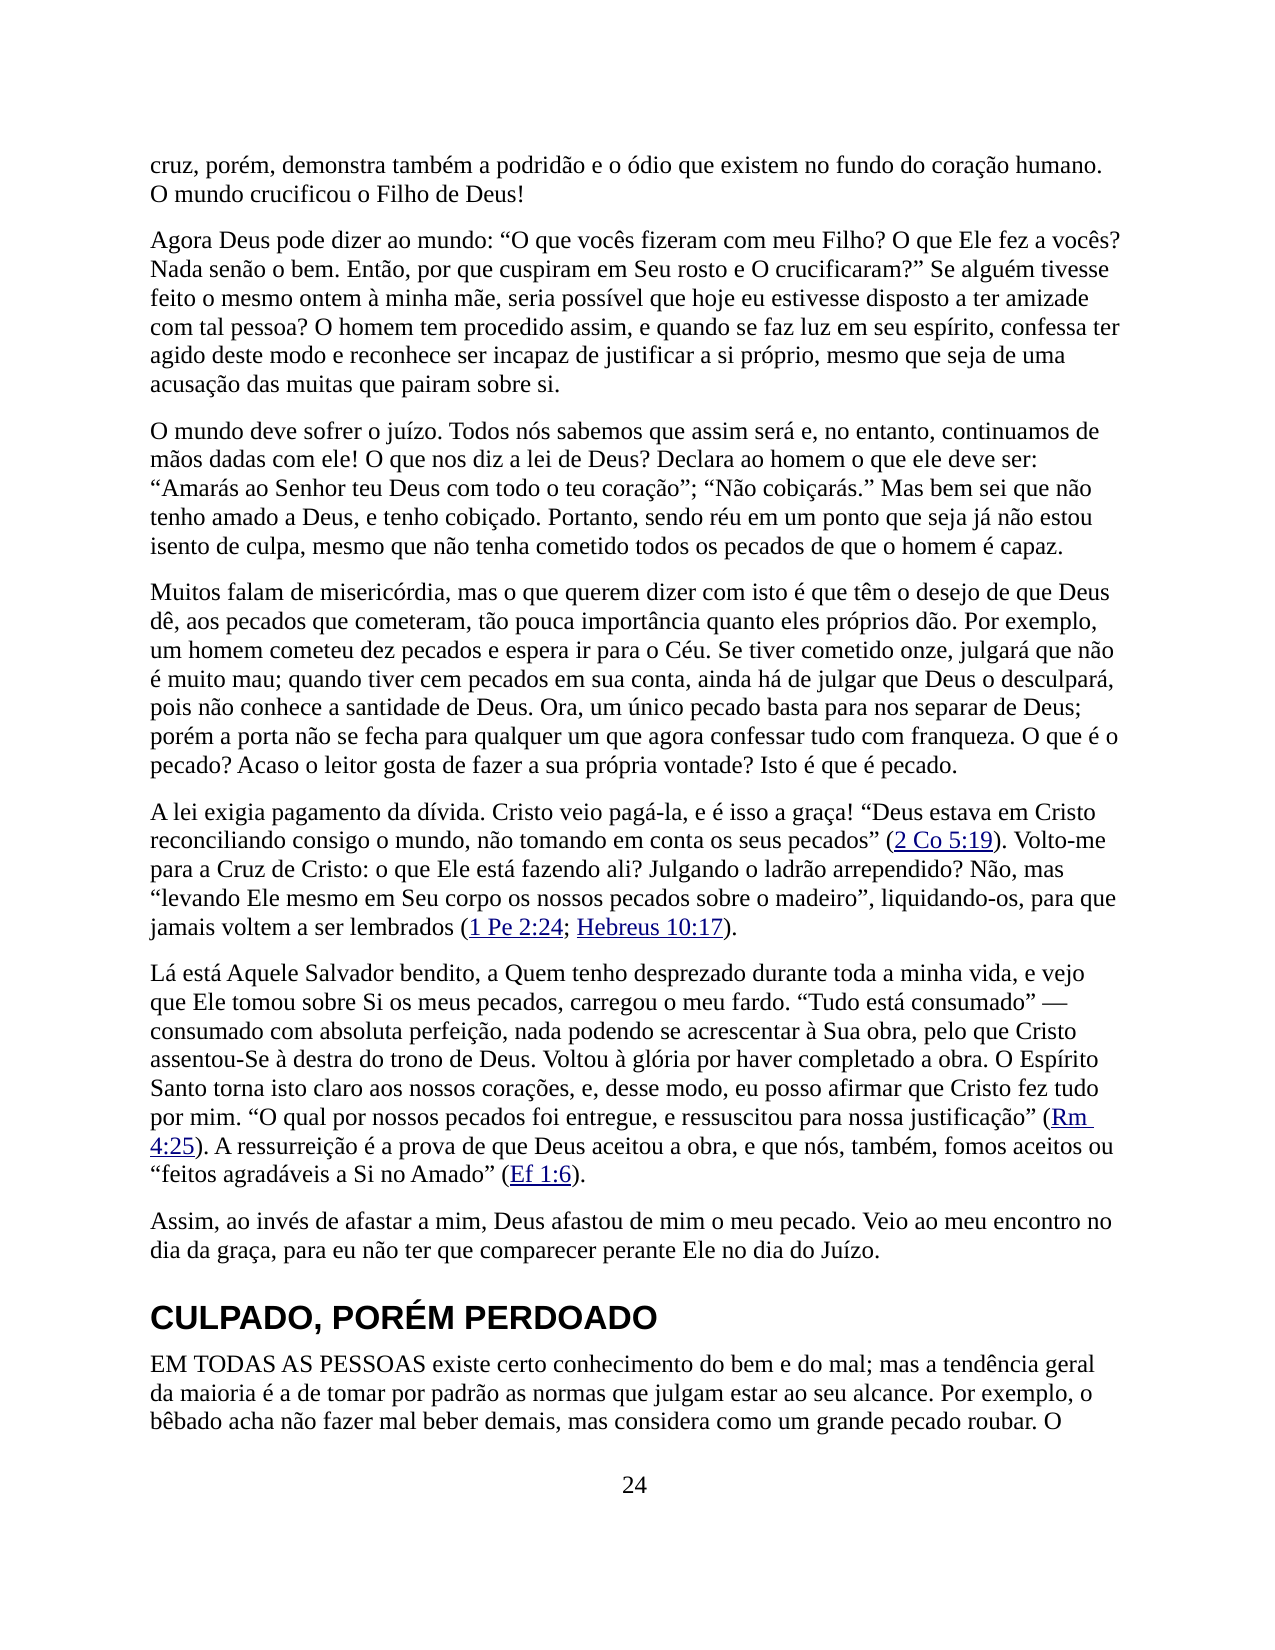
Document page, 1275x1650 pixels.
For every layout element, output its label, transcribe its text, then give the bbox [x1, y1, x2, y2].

text Muitos falam de misericórdia, mas o que querem dizer com isto é que têm o desejo de que Deus dê, aos pecados que cometeram, tão pouca importância quanto eles próprios dão. Por exemplo, um homem cometeu dez pecados e espera ir para o Céu. Se tiver cometido onze, julgará que não é muito mau; quando tiver cem pecados em sua conta, ainda há de julgar que Deus o desculpará, pois não conhece a santidade de Deus. Ora, um único pecado basta para nos separar de Deus; porém a porta não se fecha para qualquer um que agora confessar tudo com franqueza. O que é o pecado? Acaso o leitor gosta de fazer a sua própria vontade? Isto é que é pecado. [150, 577, 1125, 779]
text A lei exigia pagamento da dívida. Cristo veio pagá-la, e é isso a graça! “Deus estava em Cristo reconciliando consigo o mundo, não tomando em conta os seus pecados” (2 Co 5:19). Volto-me para a Cruz de Cristo: o que Ele está fazendo ali? Julgando o ladrão arrependido? Não, mas “levando Ele mesmo em Seu corpo os nossos pecados sobre o madeiro”, liquidando-os, para que jamais voltem a ser lembrados (1 Pe 2:24; Hebreus 10:17). [150, 797, 1125, 940]
text EM TODAS AS PESSOAS existe certo conhecimento do bem e do mal; mas a tendência geral da maioria é a de tomar por padrão as normas que julgam estar ao seu alcance. Por exemplo, o bêbado acha não fazer mal beber demais, mas considera como um grande pecado roubar. O [150, 1349, 1125, 1435]
text Lá está Aquele Salvador bendito, a Quem tenho desprezado durante toda a minha vida, e vejo que Ele tomou sobre Si os meus pecados, carregou o meu fardo. “Tudo está consumado” — consumado com absoluta perfeição, nada podendo se acrescentar à Sua obra, pelo que Cristo assentou-Se à destra do trono de Deus. Voltou à glória por haver completado a obra. O Espírito Santo torna isto claro aos nossos corações, e, desse modo, eu posso afirmar que Cristo fez tudo por mim. “O qual por nossos pecados foi entregue, e ressuscitou para nossa justificação” (Rm 4:25). A ressurreição é a prova de que Deus aceitou a obra, e que nós, também, fomos aceitos ou “feitos agradáveis a Si no Amado” (Ef 1:6). [150, 958, 1125, 1188]
text O mundo deve sofrer o juízo. Todos nós sabemos que assim será e, no entanto, continuamos de mãos dadas com ele! O que nos diz a lei de Deus? Declara ao homem o que ele deve ser: “Amarás ao Senhor teu Deus com todo o teu coração”; “Não cobiçarás.” Mas bem sei que não tenho amado a Deus, e tenho cobiçado. Portanto, sendo réu em um ponto que seja já não estou isento de culpa, mesmo que não tenha cometido todos os pecados de que o homem é capaz. [150, 416, 1125, 559]
text cruz, porém, demonstra também a podridão e o ódio que existem no fundo do coração humano. O mundo crucificou o Filho de Deus! [150, 150, 1125, 207]
text Agora Deus pode dizer ao mundo: “O que vocês fizeram com meu Filho? O que Ele fez a vocês? Nada senão o bem. Então, por que cuspiram em Seu rosto e O crucificaram?” Se alguém tivesse feito o mesmo ontem à minha mãe, seria possível que hoje eu estivesse disposto a ter amizade com tal pessoa? O homem tem procedido assim, e quando se faz luz em seu espírito, confessa ter agido deste modo e reconhece ser incapaz de justificar a si próprio, mesmo que seja de uma acusação das muitas que pairam sobre si. [150, 225, 1125, 398]
subtitle CULPADO, PORÉM PERDOADO [150, 1298, 1125, 1336]
text Assim, ao invés de afastar a mim, Deus afastou de mim o meu pecado. Veio ao meu encontro no dia da graça, para eu não ter que comparecer perante Ele no dia do Juízo. [150, 1206, 1125, 1264]
